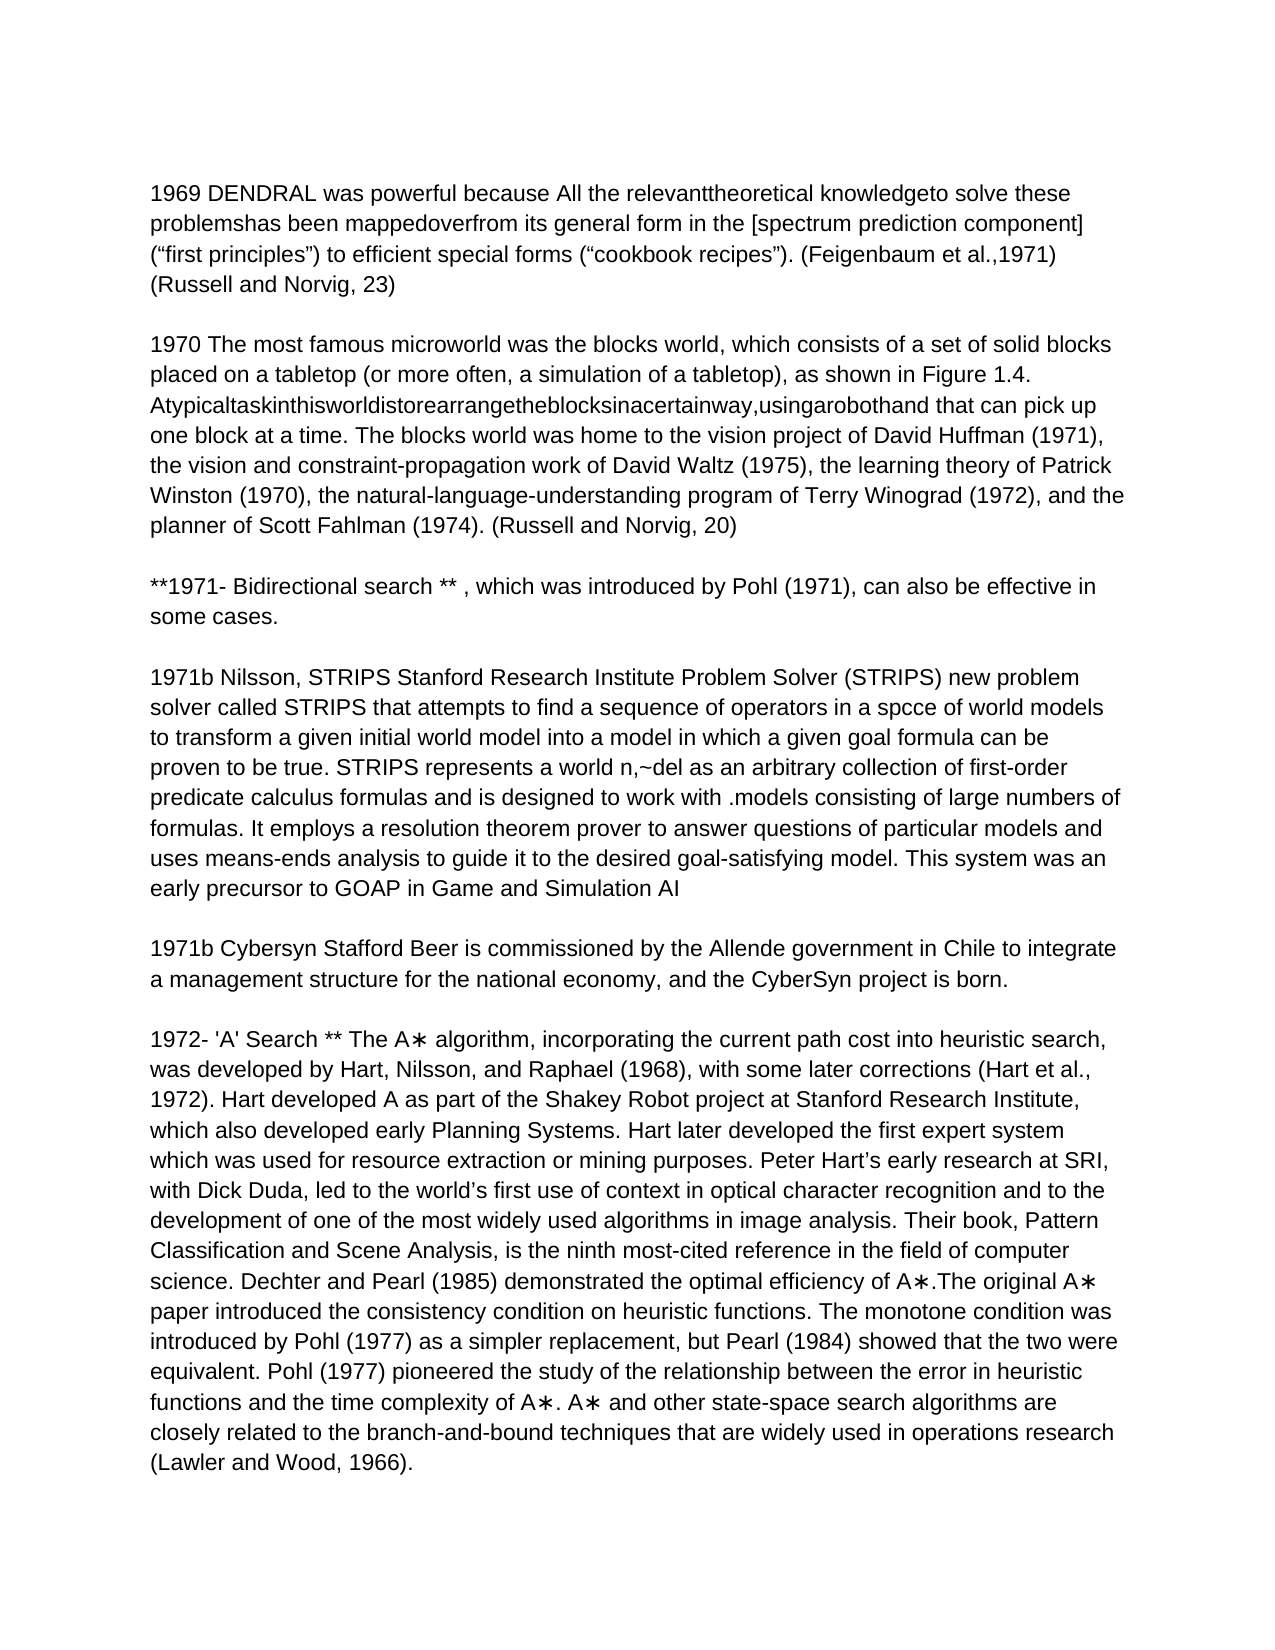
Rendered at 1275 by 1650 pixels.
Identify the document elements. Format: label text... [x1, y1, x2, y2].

text 1969 DENDRAL was powerful because All the relevanttheoretical knowledgeto solve these problemshas been mappedoverfrom its general form in the [spectrum prediction component] (“first principles”) to efficient special forms (“cookbook recipes”). (Feigenbaum et al.,1971) (Russell and Norvig, 23) 1970 The most famous microworld was the blocks world, which consists of a set of solid blocks placed on a tabletop (or more often, a simulation of a tabletop), as shown in Figure 1.4. Atypicaltaskinthisworldistorearrangetheblocksinacertainway,usingarobothand that can pick up one block at a time. The blocks world was home to the vision project of David Huffman (1971), the vision and constraint-propagation work of David Waltz (1975), the learning theory of Patrick Winston (1970), the natural-language-understanding program of Terry Winograd (1972), and the planner of Scott Fahlman (1974). (Russell and Norvig, 20) **1971- Bidirectional search ** , which was introduced by Pohl (1971), can also be effective in some cases. 1971b Nilsson, STRIPS Stanford Research Institute Problem Solver (STRIPS) new problem solver called STRIPS that attempts to find a sequence of operators in a spcce of world models to transform a given initial world model into a model in which a given goal formula can be proven to be true. STRIPS represents a world n,~del as an arbitrary collection of first-order predicate calculus formulas and is designed to work with .models consisting of large numbers of formulas. It employs a resolution theorem prover to answer questions of particular models and uses means-ends analysis to guide it to the desired goal-satisfying model. This system was an early precursor to GOAP in Game and Simulation AI 1971b Cybersyn Stafford Beer is commissioned by the Allende government in Chile to integrate a management structure for the national economy, and the CyberSyn project is born. 1972- 'A' Search ** The A∗ algorithm, incorporating the current path cost into heuristic search, was developed by Hart, Nilsson, and Raphael (1968), with some later corrections (Hart et al., 1972). Hart developed A as part of the Shakey Robot project at Stanford Research Institute, which also developed early Planning Systems. Hart later developed the first expert system which was used for resource extraction or mining purposes. Peter Hart’s early research at SRI, with Dick Duda, led to the world’s first use of context in optical character recognition and to the development of one of the most widely used algorithms in image analysis. Their book, Pattern Classification and Scene Analysis, is the ninth most-cited reference in the field of computer science. Dechter and Pearl (1985) demonstrated the optimal efficiency of A∗.The original A∗ paper introduced the consistency condition on heuristic functions. The monotone condition was introduced by Pohl (1977) as a simpler replacement, but Pearl (1984) showed that the two were equivalent. Pohl (1977) pioneered the study of the relationship between the error in heuristic functions and the time complexity of A∗. A∗ and other state-space search algorithms are closely related to the branch-and-bound techniques that are widely used in operations research (Lawler and Wood, 1966). [150, 150, 1125, 1475]
